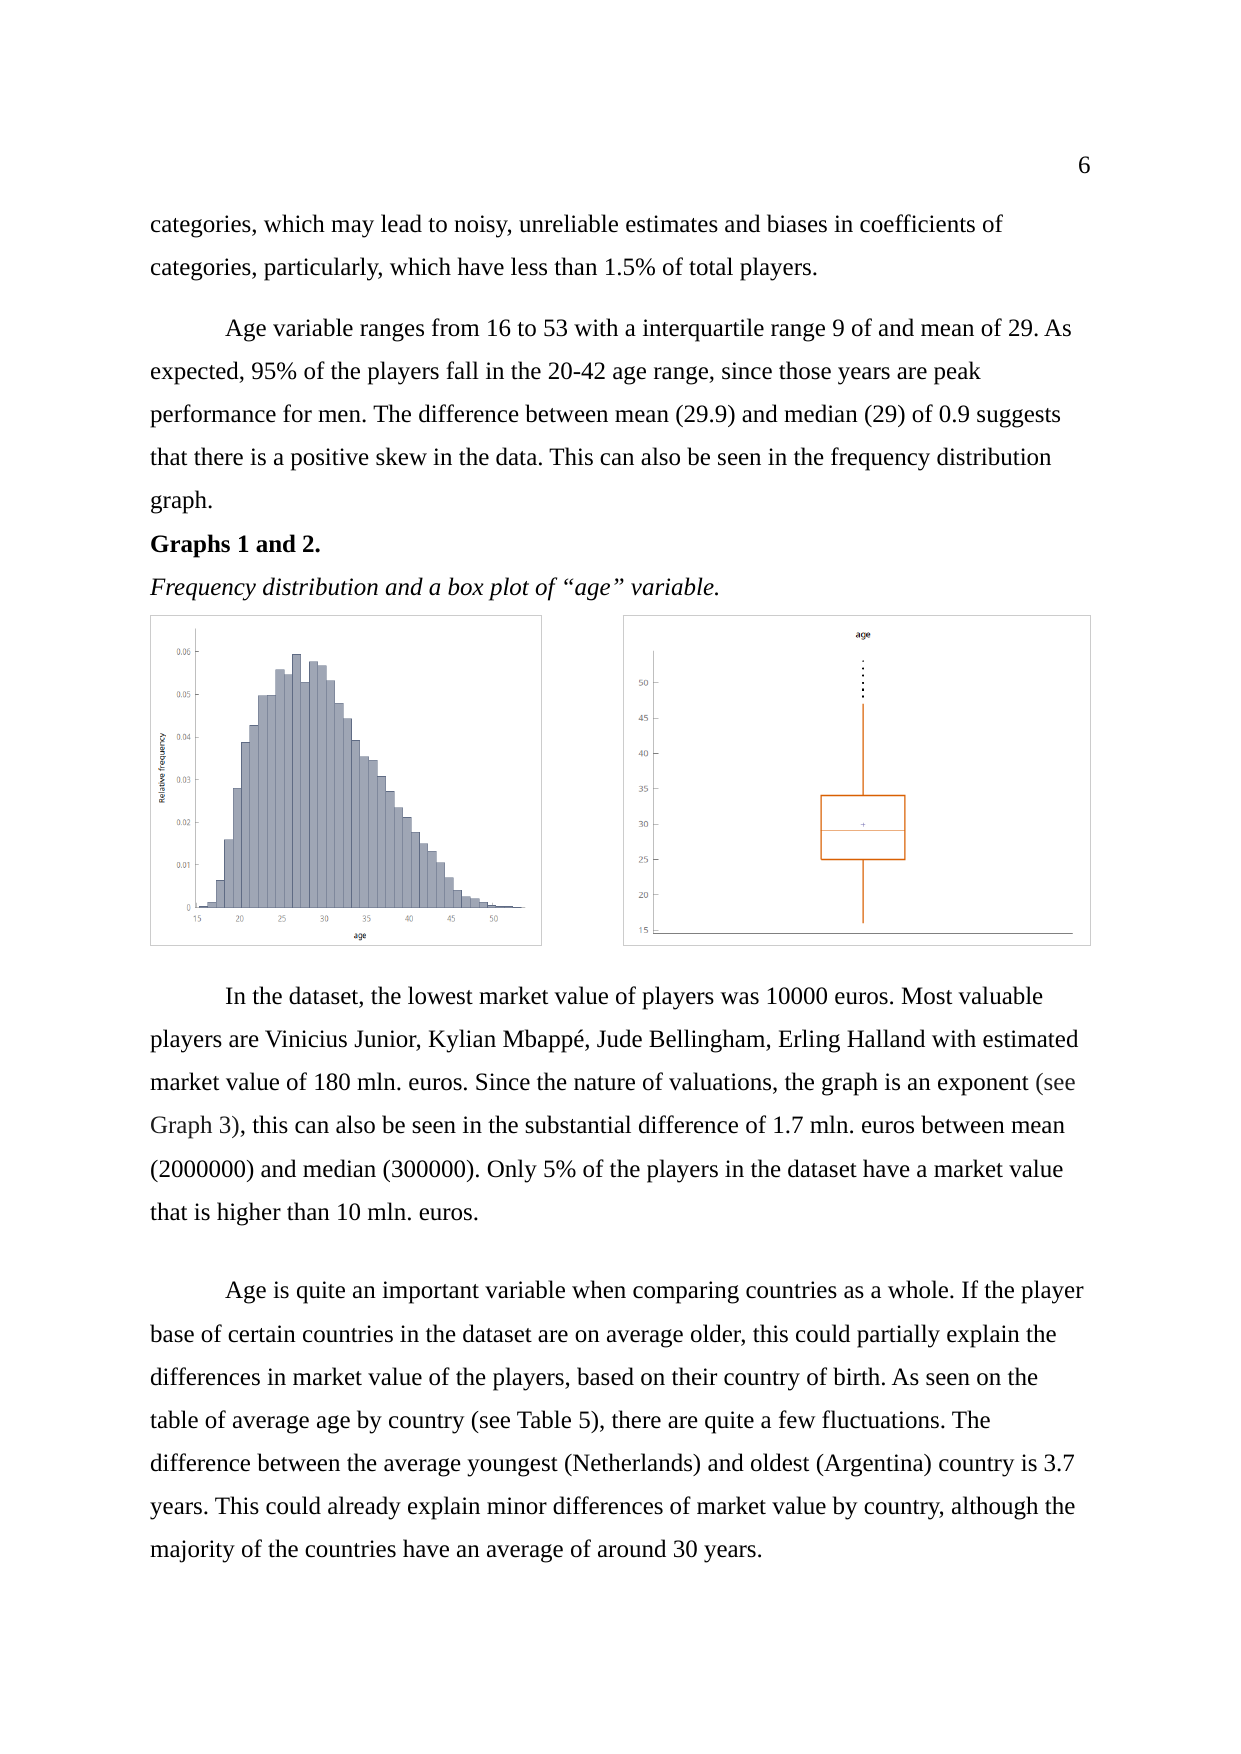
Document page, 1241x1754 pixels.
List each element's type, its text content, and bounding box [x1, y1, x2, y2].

text Frequency distribution and a box plot of “age” variable. [150, 572, 1090, 601]
picture [153, 617, 538, 943]
picture [625, 617, 1088, 943]
text Age variable ranges from 16 to 53 with a interquartile range 9 of and mean of 29. As expected, 95% of the players fall in the 20-42 age range, since those years are peak performance for men. The difference between mean (29.9) and median (29) of 0.9 suggests that there is a positive skew in the data. This can also be seen in the frequency distribution graph. [150, 313, 1090, 514]
text Age is quite an important variable when comparing countries as a whole. If the player base of certain countries in the dataset are on average older, this could partially explain the differences in market value of the players, based on their country of birth. As seen on the table of average age by country (see Table 5), there are quite a few fluctuations. The difference between the average youngest (Netherlands) and oldest (Argentina) country is 3.7 years. This could already explain minor differences of market value by country, although the majority of the countries have an average of around 30 years. [150, 1276, 1090, 1563]
text In the dataset, the lowest market value of players was 10000 euros. Most valuable players are Vinicius Junior, Kylian Mbappé, Jude Bellingham, Erling Halland with estimated market value of 180 mln. euros. Since the nature of valuations, the graph is an exponent (see Graph 3), this can also be seen in the substantial difference of 1.7 mln. euros between mean (2000000) and median (300000). Only 5% of the players in the dataset have a market value that is higher than 10 mln. euros. [150, 694, 1090, 1226]
text categories, which may lead to noisy, unreliable estimates and biases in coefficients of categories, particularly, which have less than 1.5% of total players. [150, 209, 1090, 281]
text Graphs 1 and 2. [150, 529, 1090, 557]
